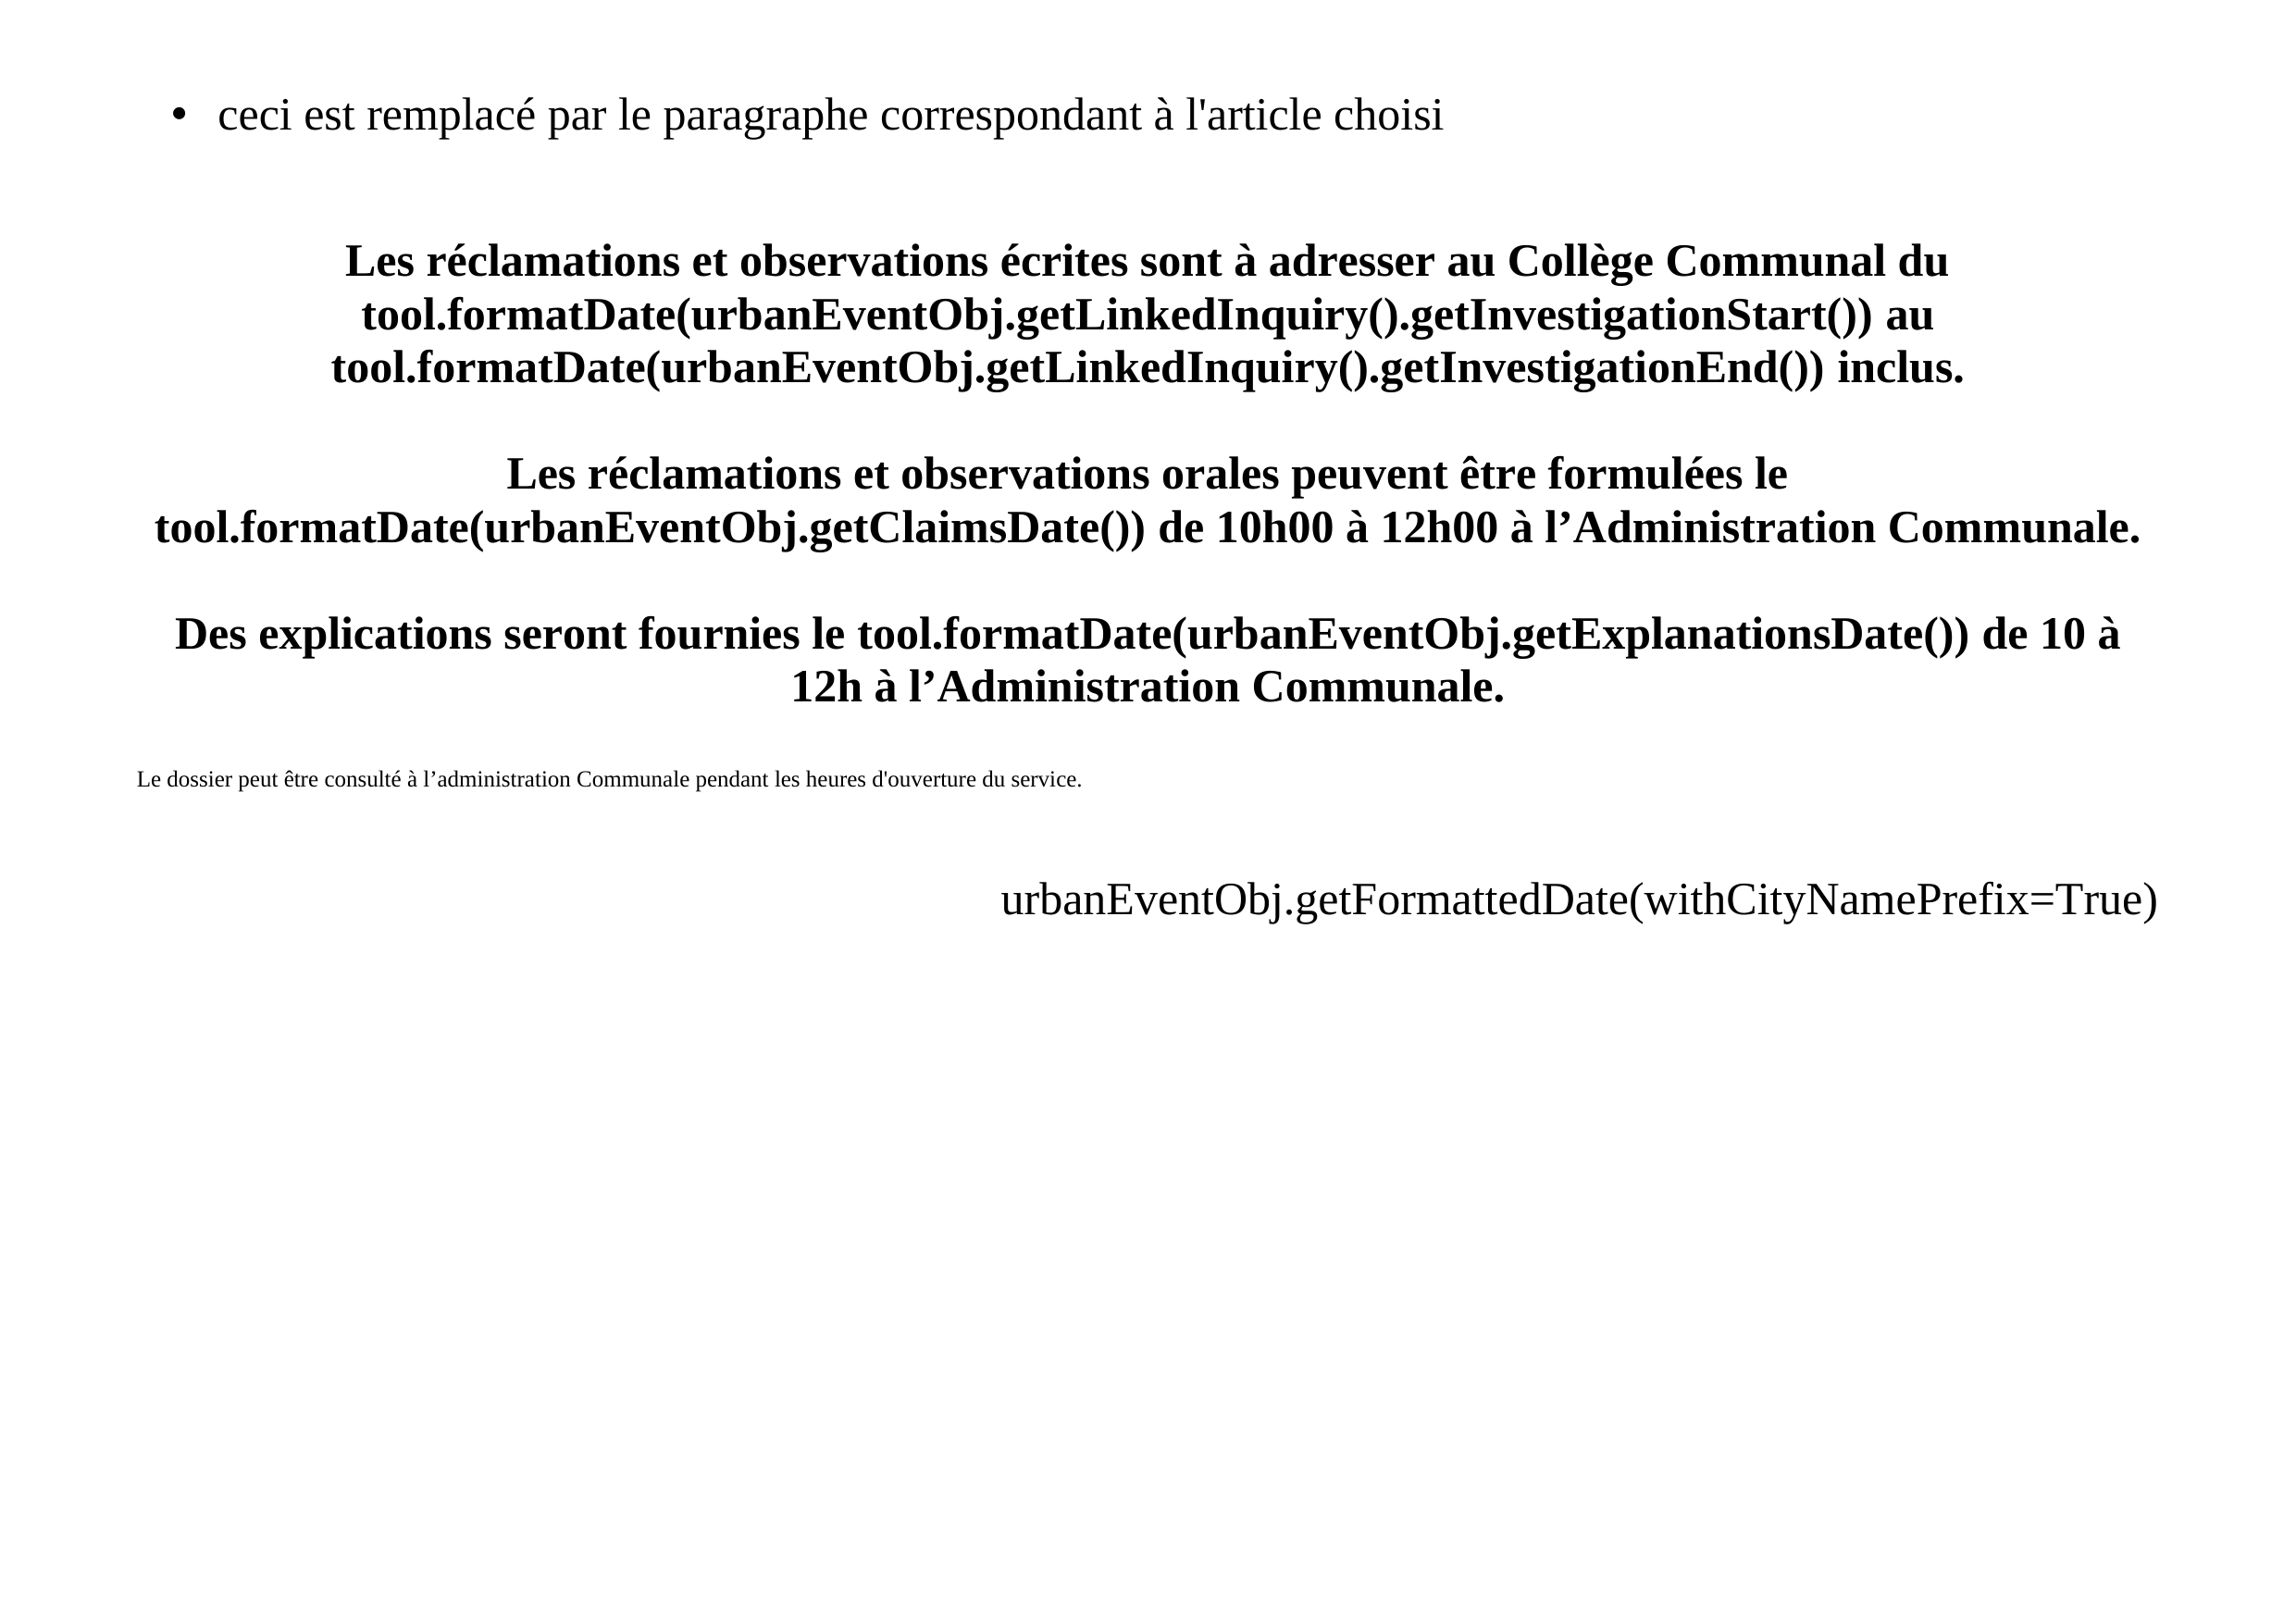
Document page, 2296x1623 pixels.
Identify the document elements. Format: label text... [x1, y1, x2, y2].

text Des explications seront fournies le tool.formatDate(urbanEventObj.getExplanationsDate()) de 10 à 12h à l’Administration Communale. [137, 605, 2159, 712]
text urbanEventObj.getFormattedDate(withCityNamePrefix=True) [137, 872, 2159, 924]
list ceci est remplacé par le paragraphe correspondant à l'article choisi [171, 87, 2159, 140]
text Les réclamations et observations écrites sont à adresser au Collège Communal du tool.formatDate(urbanEventObj.getLinkedInquiry().getInvestigationStart()) au tool.formatDate(urbanEventObj.getLinkedInquiry().getInvestigationEnd()) inclus. [137, 233, 2159, 392]
text Le dossier peut être consulté à l’administration Communale pendant les heures d'ouverture du service. [137, 765, 2159, 792]
text Les réclamations et observations orales peuvent être formulées le tool.formatDate(urbanEventObj.getClaimsDate()) de 10h00 à 12h00 à l’Administration Communale. [137, 446, 2159, 552]
